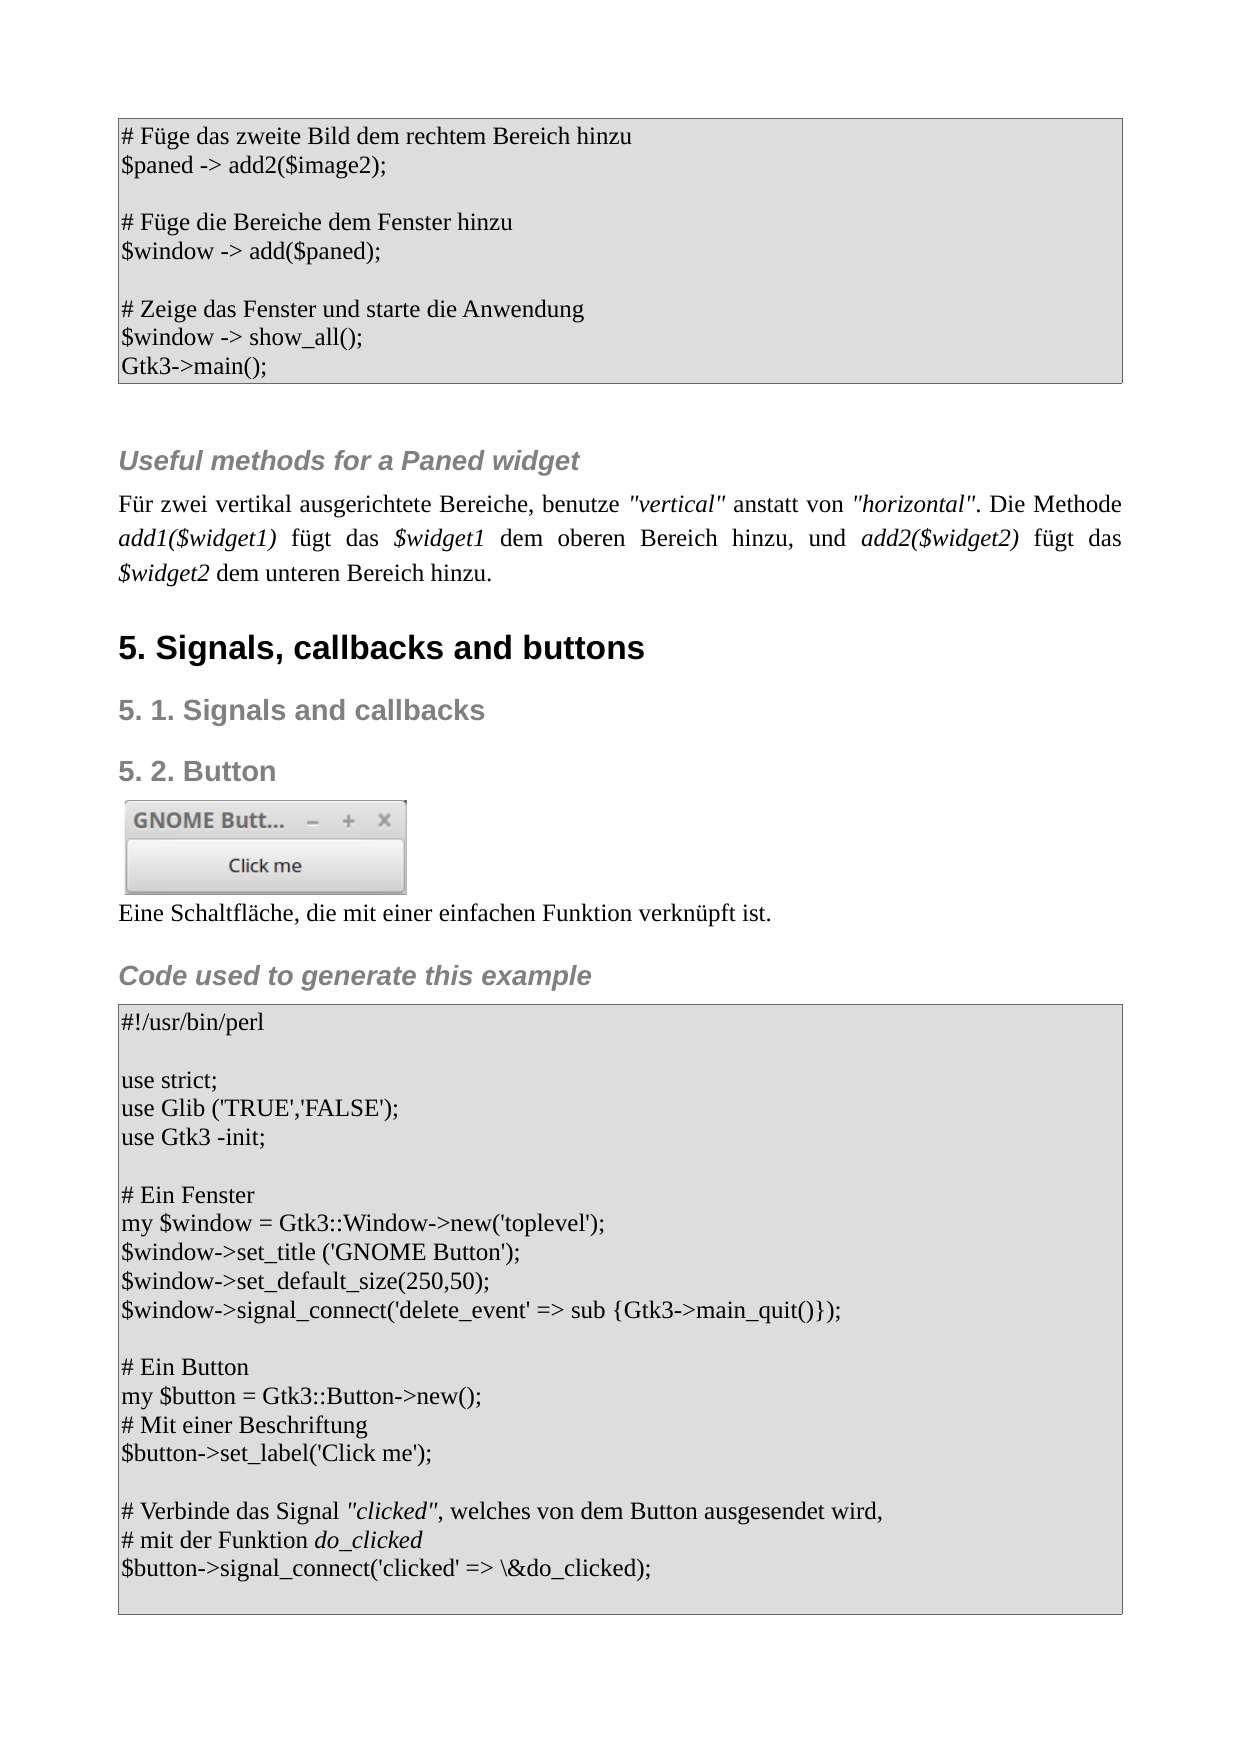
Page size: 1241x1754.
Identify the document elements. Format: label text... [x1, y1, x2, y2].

text # Mit einer Beschriftung [119, 1407, 1122, 1435]
text # Verbinde das Signal "clicked", welches von dem Button ausgesendet wird, [119, 1493, 1122, 1522]
text $paned -> add2($image2); [119, 147, 1122, 176]
subtitle 5. 2. Button [118, 754, 1122, 788]
text use Gtk3 -init; [119, 1119, 1122, 1148]
text Gtk3->main(); [119, 348, 1122, 383]
subtitle 5. Signals, callbacks and buttons [118, 628, 1122, 666]
picture [124, 800, 407, 895]
text $window->signal_connect('delete_event' => sub {Gtk3->main_quit()}); [119, 1292, 1122, 1320]
text $window->set_title ('GNOME Button'); [119, 1234, 1122, 1263]
text #!/usr/bin/perl [119, 1005, 1122, 1033]
text use strict; [119, 1062, 1122, 1090]
text # Ein Button [119, 1349, 1122, 1378]
text Für zwei vertikal ausgerichtete Bereiche, benutze "vertical" anstatt von "horizontal". Die Methode add1($widget1) fügt das $widget1 dem oberen Bereich hinzu, und add2($widget2) fügt das $widget2 dem unteren Bereich hinzu. [118, 489, 1122, 587]
text $window -> add($paned); [119, 233, 1122, 262]
text use Glib ('TRUE','FALSE'); [119, 1090, 1122, 1119]
text # Ein Fenster [119, 1177, 1122, 1205]
text $window -> show_all(); [119, 319, 1122, 348]
text my $button = Gtk3::Button->new(); [119, 1378, 1122, 1407]
text Eine Schaltfläche, die mit einer einfachen Funktion verknüpft ist. [118, 898, 1122, 927]
text # Füge die Bereiche dem Fenster hinzu [119, 204, 1122, 233]
text # Füge das zweite Bild dem rechtem Bereich hinzu [119, 119, 1122, 147]
text # mit der Funktion do_clicked [119, 1522, 1122, 1550]
subtitle 5. 1. Signals and callbacks [118, 693, 1122, 727]
text # Zeige das Fenster und starte die Anwendung [119, 291, 1122, 319]
text $window->set_default_size(250,50); [119, 1263, 1122, 1292]
text $button->signal_connect('clicked' => \&do_clicked); [119, 1550, 1122, 1579]
text my $window = Gtk3::Window->new('toplevel'); [119, 1205, 1122, 1234]
subtitle Useful methods for a Paned widget [118, 444, 1122, 476]
text $button->set_label('Click me'); [119, 1435, 1122, 1464]
subtitle Code used to generate this example [118, 960, 1122, 992]
